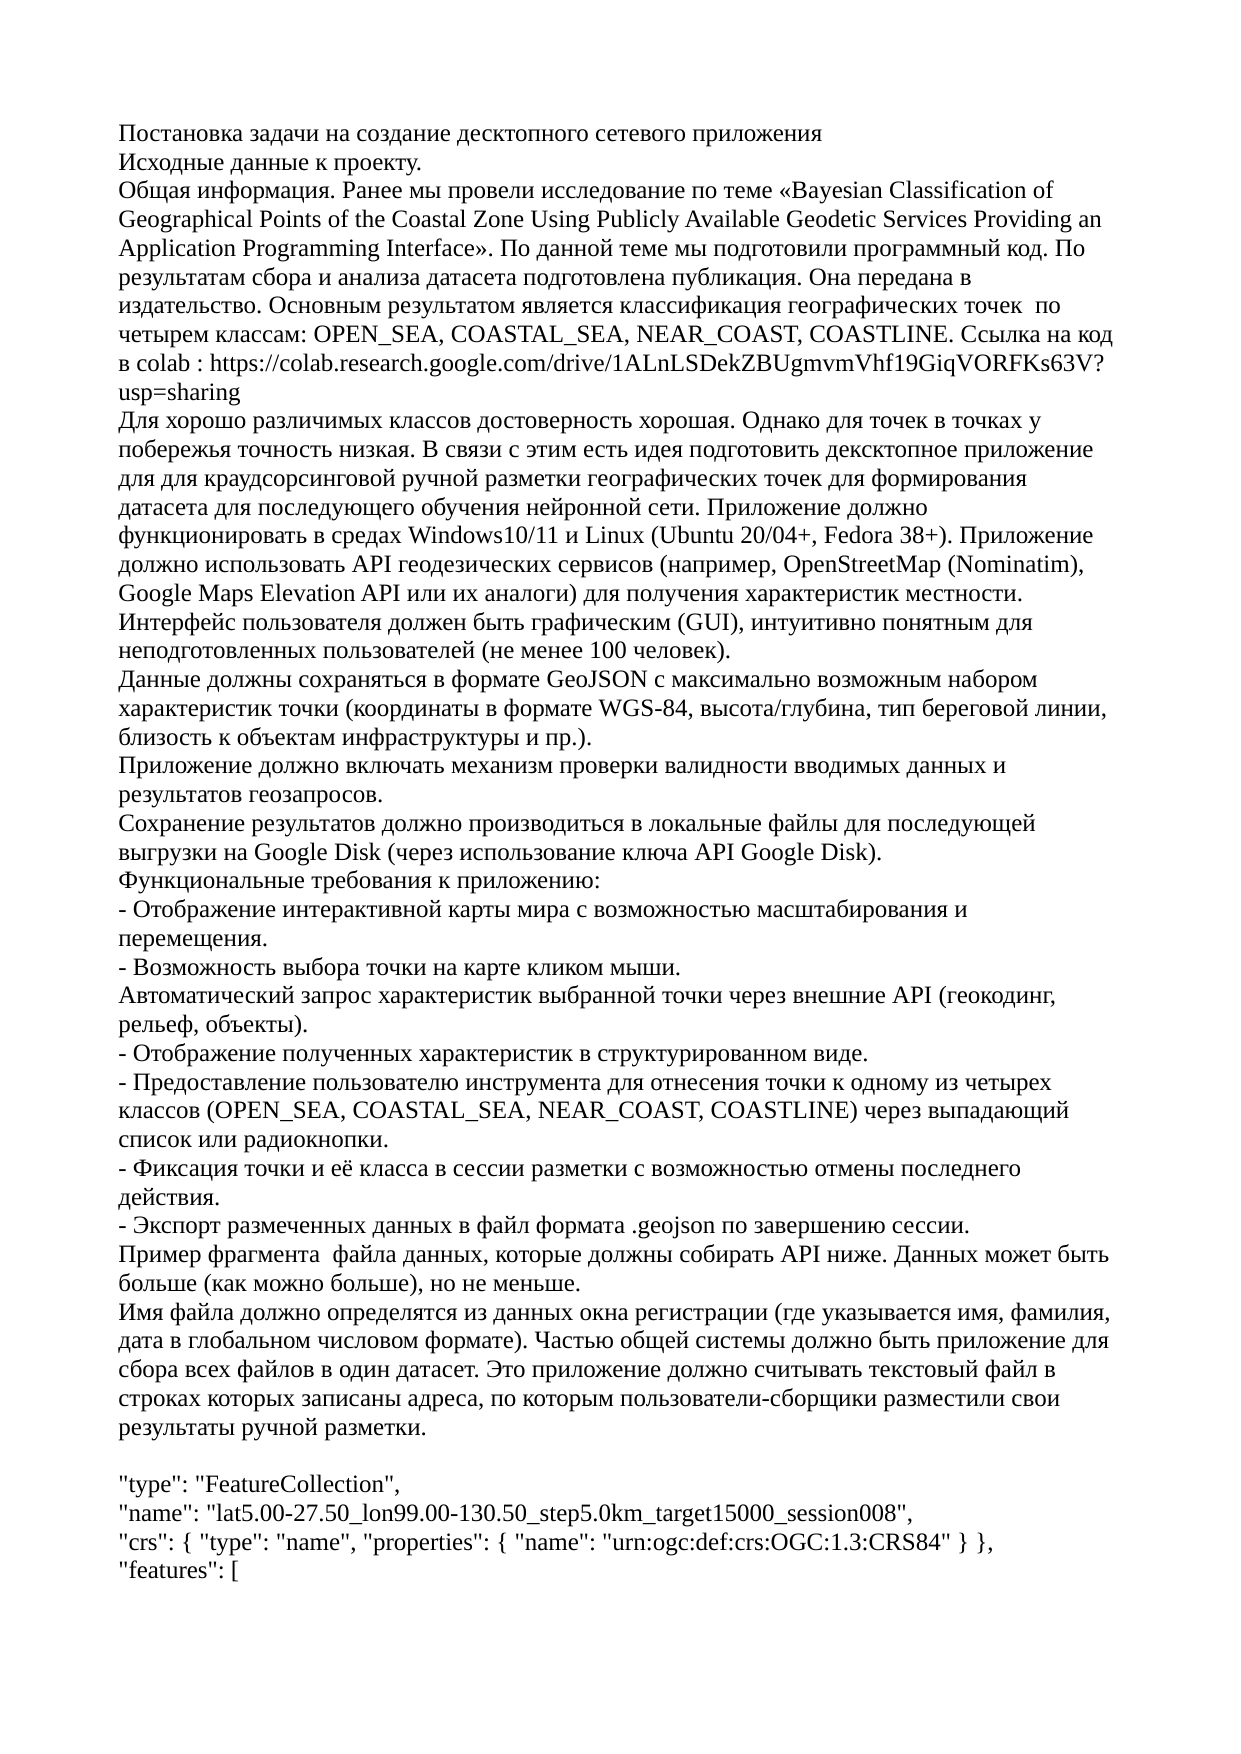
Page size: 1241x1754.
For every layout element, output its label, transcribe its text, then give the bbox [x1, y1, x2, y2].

text Исходные данные к проекту. [118, 147, 1122, 176]
text - Экспорт размеченных данных в файл формата .geojson по завершению сессии. [118, 1211, 1122, 1239]
text - Отображение полученных характеристик в структурированном виде. [118, 1038, 1122, 1067]
text "type": "FeatureCollection", [118, 1469, 1122, 1498]
text - Возможность выбора точки на карте кликом мыши. [118, 952, 1122, 981]
text Имя файла должно определятся из данных окна регистрации (где указывается имя, фамилия, дата в глобальном числовом формате). Частью общей системы должно быть приложение для сбора всех файлов в один датасет. Это приложение должно считывать текстовый файл в строках которых записаны адреса, по которым пользователи-сборщики разместили свои результаты ручной разметки. [118, 1297, 1122, 1441]
text "features": [ [118, 1556, 1122, 1584]
text "name": "lat5.00-27.50_lon99.00-130.50_step5.0km_target15000_session008", [118, 1498, 1122, 1527]
text - Предоставление пользователю инструмента для отнесения точки к одному из четырех классов (OPEN_SEA, COASTAL_SEA, NEAR_COAST, COASTLINE) через выпадающий список или радиокнопки. [118, 1067, 1122, 1153]
text Для хорошо различимых классов достоверность хорошая. Однако для точек в точках у побережья точность низкая. В связи с этим есть идея подготовить дексктопное приложение для для краудсорсинговой ручной разметки географических точек для формирования датасета для последующего обучения нейронной сети. Приложение должно функционировать в средах Windows10/11 и Linux (Ubuntu 20/04+, Fedora 38+). Приложение должно использовать API геодезических сервисов (например, OpenStreetMap (Nominatim), Google Maps Elevation API или их аналоги) для получения характеристик местности. Интерфейс пользователя должен быть графическим (GUI), интуитивно понятным для неподготовленных пользователей (не менее 100 человек). [118, 406, 1122, 664]
text - Фиксация точки и её класса в сессии разметки с возможностью отмены последнего действия. [118, 1153, 1122, 1211]
text Автоматический запрос характеристик выбранной точки через внешние API (геокодинг, рельеф, объекты). [118, 981, 1122, 1038]
text "crs": { "type": "name", "properties": { "name": "urn:ogc:def:crs:OGC:1.3:CRS84" } }, [118, 1527, 1122, 1556]
text Сохранение результатов должно производиться в локальные файлы для последующей выгрузки на Google Disk (через использование ключа API Google Disk). [118, 808, 1122, 866]
text Общая информация. Ранее мы провели исследование по теме «Bayesian Classification of Geographical Points of the Coastal Zone Using Publicly Available Geodetic Services Providing an Application Programming Interface». По данной теме мы подготовили программный код. По результатам сбора и анализа датасета подготовлена публикация. Она передана в издательство. Основным результатом является классификация географических точек по четырем классам: OPEN_SEA, COASTAL_SEA, NEAR_COAST, COASTLINE. Ссылка на код в colab : https://colab.research.google.com/drive/1ALnLSDekZBUgmvmVhf19GiqVORFKs63V?usp=sharing [118, 176, 1122, 406]
text Пример фрагмента файла данных, которые должны собирать API ниже. Данных может быть больше (как можно больше), но не меньше. [118, 1239, 1122, 1297]
text Постановка задачи на создание десктопного сетевого приложения [118, 118, 1122, 147]
text Приложение должно включать механизм проверки валидности вводимых данных и результатов геозапросов. [118, 751, 1122, 808]
text - Отображение интерактивной карты мира с возможностью масштабирования и перемещения. [118, 894, 1122, 952]
text Данные должны сохраняться в формате GeoJSON с максимально возможным набором характеристик точки (координаты в формате WGS-84, высота/глубина, тип береговой линии, близость к объектам инфраструктуры и пр.). [118, 664, 1122, 751]
text Функциональные требования к приложению: [118, 866, 1122, 894]
